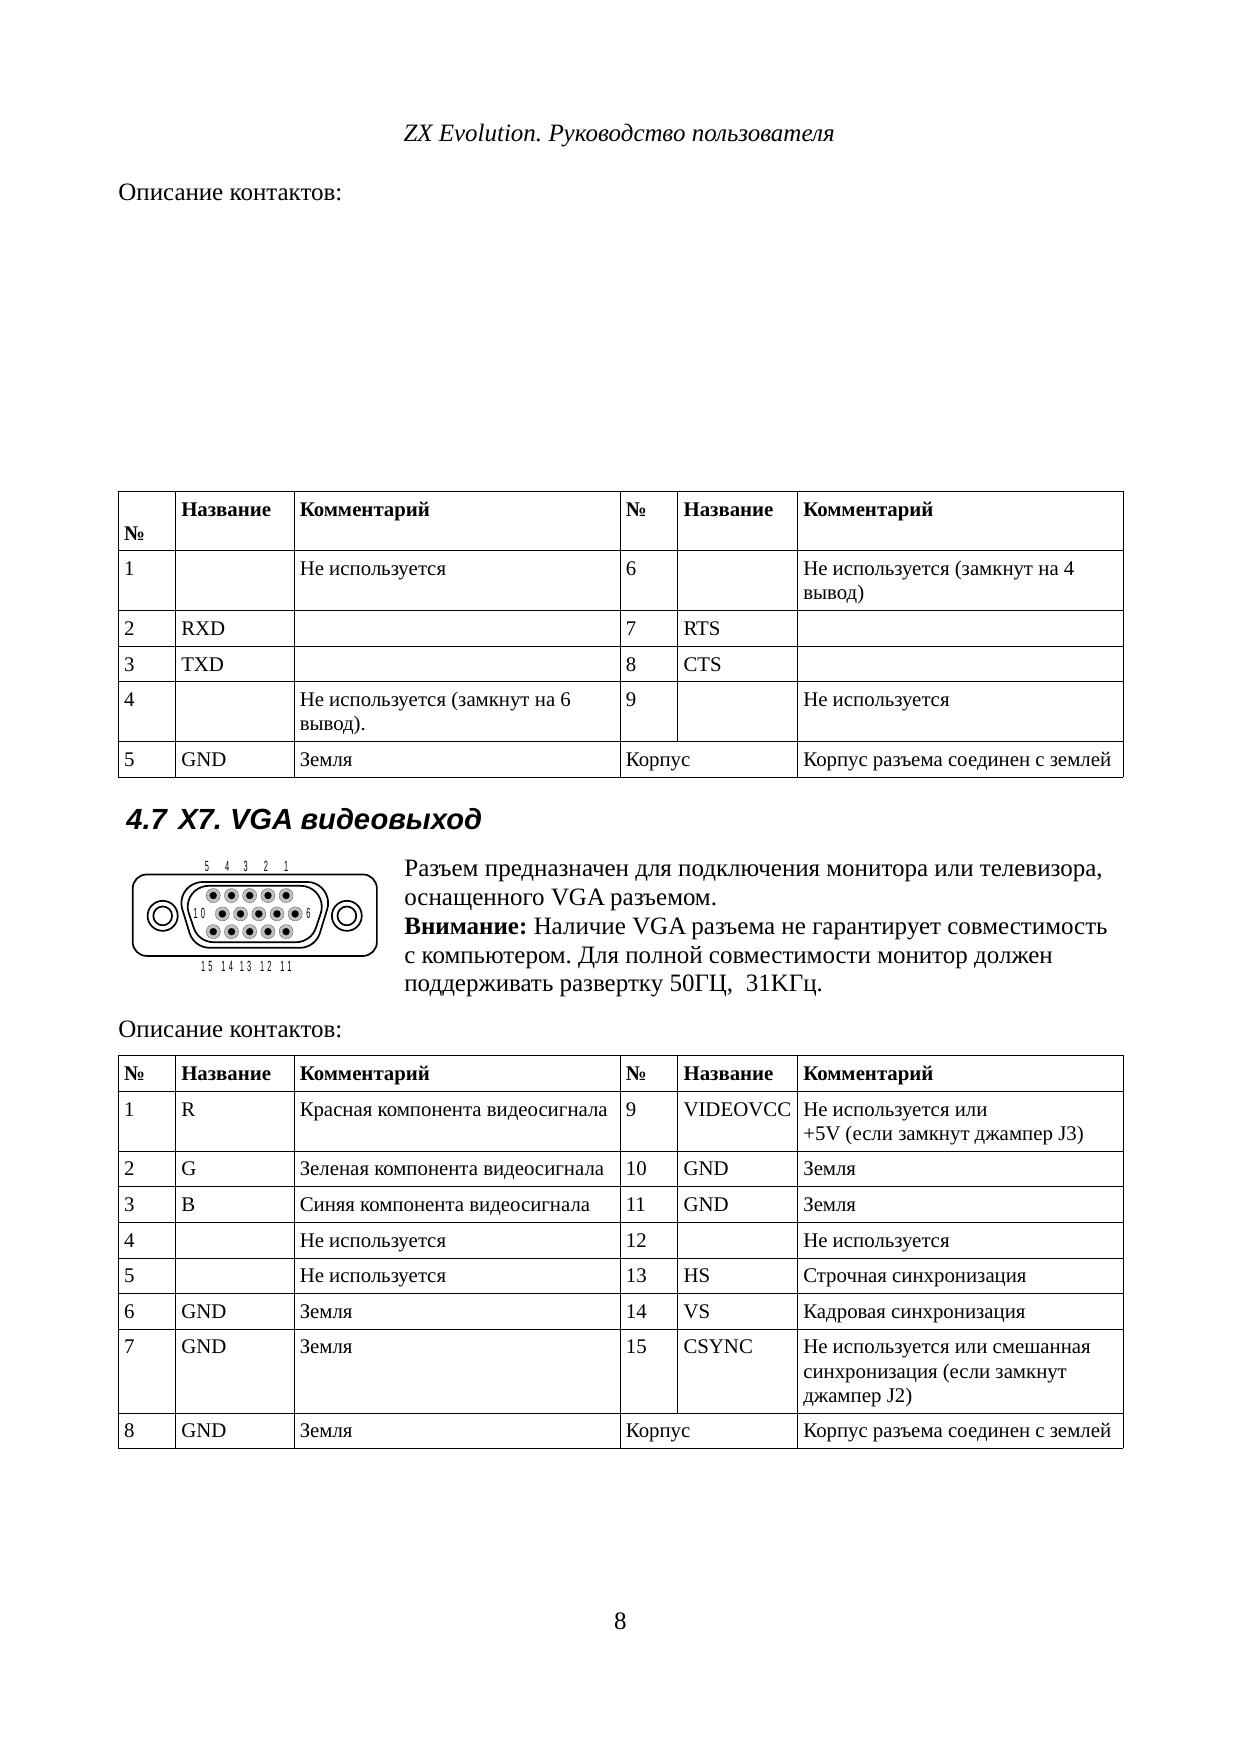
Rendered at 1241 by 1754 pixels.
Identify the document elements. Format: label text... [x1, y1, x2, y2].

table_header Комментарий [295, 492, 620, 550]
table_cell Корпус разъема соединен с землей [798, 742, 1123, 777]
table_cell [295, 611, 620, 646]
table_cell Не используется (замкнут на 4 вывод) [798, 551, 1123, 610]
text Описание контактов: [118, 1014, 1122, 1043]
table_cell CSYNC [678, 1330, 797, 1412]
table_header Разъем предназначен для подключения монитора или телевизора, оснащенного VGA разъемом. Внимание: Наличие VGA разъема не гарантирует совместимость с компьютером. Для полной совместимости монитор должен поддерживать развертку 50ГЦ, 31KГц. [399, 848, 1123, 1014]
table_cell Земля [798, 1152, 1123, 1186]
table_cell [295, 647, 620, 681]
table_cell Не используется [798, 682, 1123, 741]
table_cell 11 [621, 1187, 677, 1222]
table_header [118, 848, 398, 1014]
table_cell GND [678, 1152, 797, 1186]
table_header № [119, 492, 175, 550]
table_cell [176, 1259, 294, 1293]
table_cell RTS [678, 611, 797, 646]
table_cell [678, 682, 797, 741]
table_cell Не используется [295, 551, 620, 610]
table_cell 4 [119, 682, 175, 741]
table_cell [176, 682, 294, 741]
table_cell Красная компонента видеосигнала [295, 1092, 620, 1151]
table_cell 10 [621, 1152, 677, 1186]
table_cell Корпус [621, 1414, 797, 1448]
table_cell 7 [119, 1330, 175, 1412]
table_cell B [176, 1187, 294, 1222]
table_cell 15 [621, 1330, 677, 1412]
table_cell RXD [176, 611, 294, 646]
table_cell 6 [119, 1294, 175, 1329]
table_cell GND [176, 1330, 294, 1412]
table_cell Зеленая компонента видеосигнала [295, 1152, 620, 1186]
table_cell [798, 611, 1123, 646]
table_cell 5 [119, 742, 175, 777]
table_header № [119, 1056, 175, 1091]
table_cell 8 [119, 1414, 175, 1448]
table_cell Земля [295, 1294, 620, 1329]
table_header Название [176, 492, 294, 550]
table_cell CTS [678, 647, 797, 681]
table_cell Не используется [798, 1223, 1123, 1257]
table_cell 3 [119, 647, 175, 681]
table_cell 4 [119, 1223, 175, 1257]
table_cell [176, 551, 294, 610]
table_cell [678, 551, 797, 610]
table_cell 2 [119, 1152, 175, 1186]
table_cell VIDEOVCC [678, 1092, 797, 1151]
table_cell 1 [119, 1092, 175, 1151]
table_cell G [176, 1152, 294, 1186]
table_cell TXD [176, 647, 294, 681]
table_cell Не используется или +5V (если замкнут джампер J3) [798, 1092, 1123, 1151]
table_cell Не используется (замкнут на 6 вывод). [295, 682, 620, 741]
table_cell Не используется [295, 1259, 620, 1293]
table_header Название [678, 1056, 797, 1091]
table_cell Корпус разъема соединен с землей [798, 1414, 1123, 1448]
table_cell 3 [119, 1187, 175, 1222]
table_cell VS [678, 1294, 797, 1329]
table_cell Не используется или смешанная синхронизация (если замкнут джампер J2) [798, 1330, 1123, 1412]
table_cell Земля [798, 1187, 1123, 1222]
table_cell 8 [621, 647, 677, 681]
table_cell 12 [621, 1223, 677, 1257]
table_header № [621, 1056, 677, 1091]
table_cell 1 [119, 551, 175, 610]
table_cell Земля [295, 742, 620, 777]
subtitle X7. VGA видеовыход [118, 802, 1122, 835]
table_header Комментарий [798, 492, 1123, 550]
table_header Название [176, 1056, 294, 1091]
table_cell 13 [621, 1259, 677, 1293]
table_header Комментарий [295, 1056, 620, 1091]
text Описание контактов: [118, 177, 1122, 206]
table_cell Земля [295, 1330, 620, 1412]
table_header Комментарий [798, 1056, 1123, 1091]
table_cell R [176, 1092, 294, 1151]
table_cell 9 [621, 682, 677, 741]
table_cell GND [678, 1187, 797, 1222]
table_cell 5 [119, 1259, 175, 1293]
table_cell 6 [621, 551, 677, 610]
table_cell Строчная синхронизация [798, 1259, 1123, 1293]
table_cell [678, 1223, 797, 1257]
table_cell Кадровая синхронизация [798, 1294, 1123, 1329]
table_cell [176, 1223, 294, 1257]
table_cell 14 [621, 1294, 677, 1329]
table_cell Корпус [621, 742, 797, 777]
table_cell Синяя компонента видеосигнала [295, 1187, 620, 1222]
table_cell [798, 647, 1123, 681]
table_header № [621, 492, 677, 550]
table_cell HS [678, 1259, 797, 1293]
table_cell GND [176, 742, 294, 777]
table_cell 7 [621, 611, 677, 646]
table_cell 9 [621, 1092, 677, 1151]
table_cell 2 [119, 611, 175, 646]
table_header Название [678, 492, 797, 550]
table_cell Не используется [295, 1223, 620, 1257]
table_cell Земля [295, 1414, 620, 1448]
table_cell GND [176, 1414, 294, 1448]
table_cell GND [176, 1294, 294, 1329]
